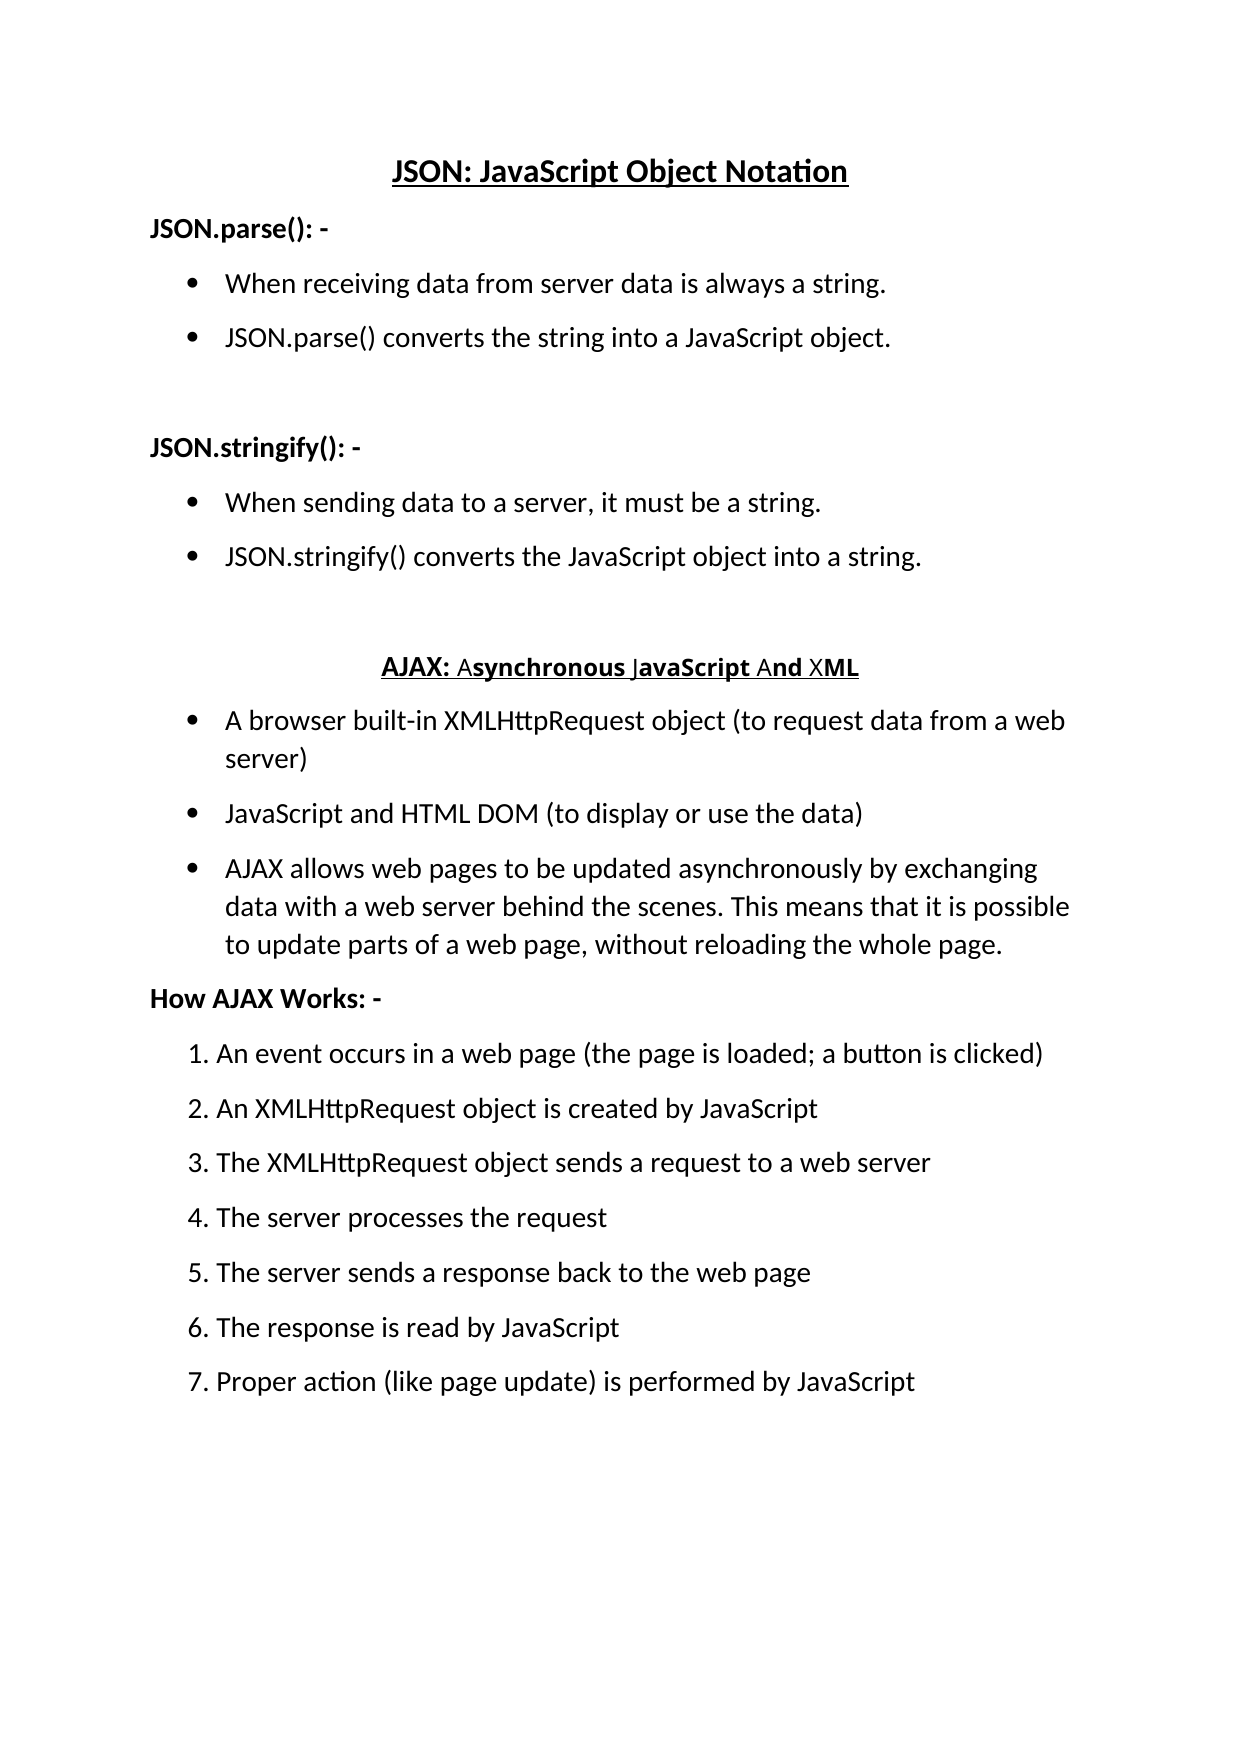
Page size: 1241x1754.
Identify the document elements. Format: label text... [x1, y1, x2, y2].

text 1. An event occurs in a web page (the page is loaded; a button is clicked) [187, 1035, 1090, 1071]
list A browser built-in XMLHttpRequest object (to request data from a web server) [187, 702, 1090, 776]
list AJAX allows web pages to be updated asynchronously by exchanging data with a web server behind the scenes. This means that it is possible to update parts of a web page, without reloading the whole page. [187, 850, 1090, 961]
text JSON: JavaScript Object Notation [150, 150, 1090, 191]
text 6. The response is read by JavaScript [187, 1309, 1090, 1344]
text AJAX: Asynchronous JavaScript And XML [150, 648, 1090, 683]
list JSON.parse() converts the string into a JavaScript object. [187, 319, 1090, 355]
list When sending data to a server, it must be a string. [187, 484, 1090, 519]
text How AJAX Works: - [150, 981, 1090, 1016]
text 7. Proper action (like page update) is performed by JavaScript [187, 1363, 1090, 1399]
text 5. The server sends a response back to the web page [187, 1254, 1090, 1289]
list JSON.stringify() converts the JavaScript object into a string. [187, 538, 1090, 574]
text JSON.parse(): - [150, 210, 1090, 246]
text 3. The XMLHttpRequest object sends a request to a web server [187, 1144, 1090, 1180]
list JavaScript and HTML DOM (to display or use the data) [187, 795, 1090, 831]
text JSON.stringify(): - [150, 429, 1090, 464]
text 2. An XMLHttpRequest object is created by JavaScript [187, 1090, 1090, 1126]
list When receiving data from server data is always a string. [187, 265, 1090, 301]
text 4. The server processes the request [187, 1199, 1090, 1235]
